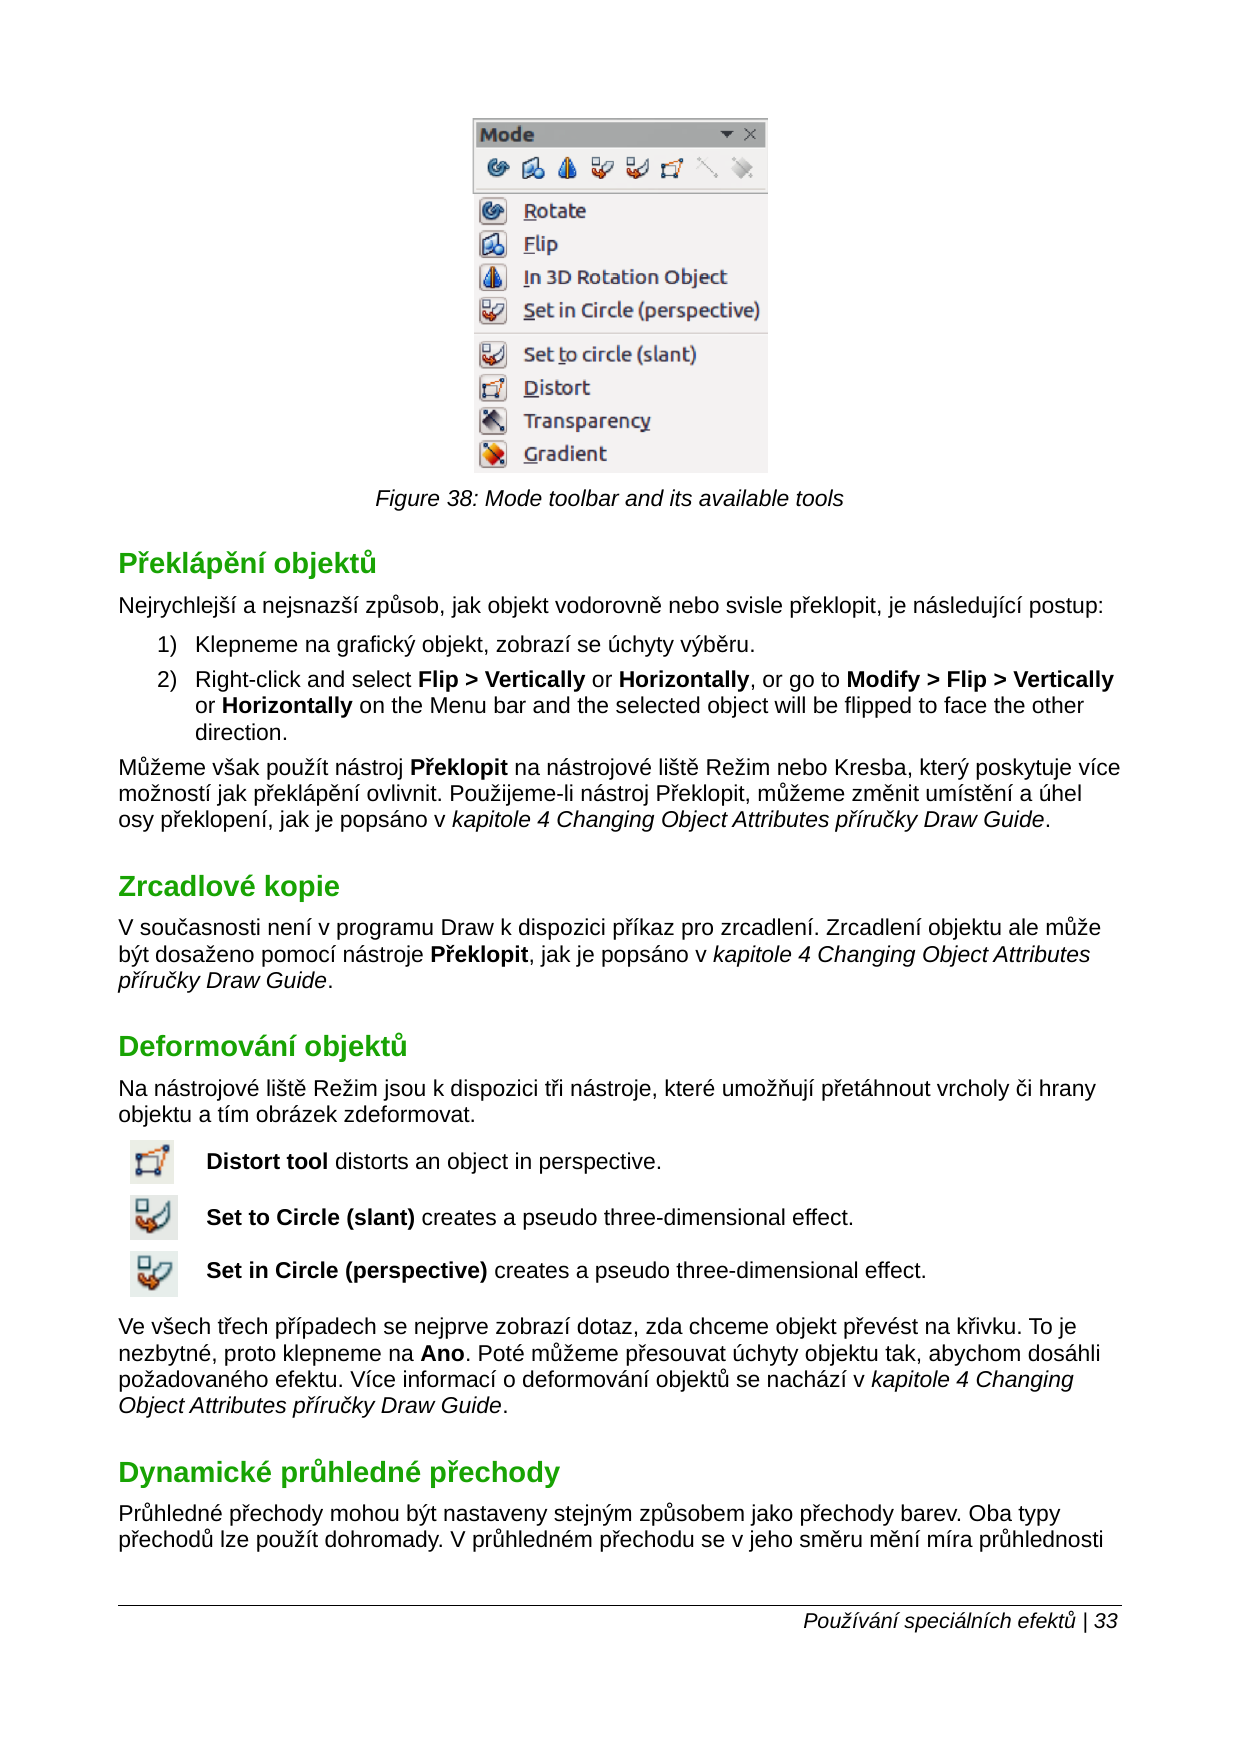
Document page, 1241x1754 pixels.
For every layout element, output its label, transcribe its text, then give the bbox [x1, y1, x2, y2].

text Figure 38: Mode toolbar and its available tools [375, 484, 865, 511]
text V současnosti není v programu Draw k dispozici příkaz pro zrcadlení. Zrcadlení objektu ale může být dosaženo pomocí nástroje Překlopit, jak je popsáno v kapitole 4 Changing Object Attributes příručky Draw Guide. [118, 914, 1122, 993]
list Klepneme na grafický objekt, zobrazí se úchyty výběru. [177, 631, 1122, 657]
subtitle Překlápění objektů [118, 546, 1122, 580]
table_cell [118, 1196, 206, 1251]
text Nejrychlejší a nejsnazší způsob, jak objekt vodorovně nebo svisle překlopit, je následující postup: [118, 592, 1122, 618]
picture [130, 1251, 178, 1297]
text Můžeme však použít nástroj Překlopit na nástrojové liště Režim nebo Kresba, který poskytuje více možností jak překlápění ovlivnit. Použijeme-li nástroj Překlopit, můžeme změnit umístění a úhel osy překlopení, jak je popsáno v kapitole 4 Changing Object Attributes příručky Draw Guide. [118, 754, 1122, 833]
subtitle Zrcadlové kopie [118, 869, 1122, 902]
picture [472, 118, 768, 473]
subtitle Deformování objektů [118, 1029, 1122, 1063]
table_cell Set to Circle (slant) creates a pseudo three-dimensional effect. [206, 1196, 1122, 1251]
text Na nástrojové liště Režim jsou k dispozici tři nástroje, které umožňují přetáhnout vrcholy či hrany objektu a tím obrázek zdeformovat. [118, 1075, 1122, 1127]
subtitle Dynamické průhledné přechody [118, 1455, 1122, 1488]
table_cell [118, 1251, 206, 1301]
text Průhledné přechody mohou být nastaveny stejným způsobem jako přechody barev. Oba typy přechodů lze použít dohromady. V průhledném přechodu se v jeho směru mění míra průhlednosti [118, 1500, 1122, 1553]
picture [130, 1140, 174, 1184]
picture [130, 1195, 178, 1240]
text Ve všech třech případech se nejprve zobrazí dotaz, zda chceme objekt převést na křivku. To je nezbytné, proto klepneme na Ano. Poté můžeme přesouvat úchyty objektu tak, abychom dosáhli požadovaného efektu. Více informací o deformování objektů se nachází v kapitole 4 Changing Object Attributes příručky Draw Guide. [118, 1313, 1122, 1418]
table_header Distort tool distorts an object in perspective. [206, 1140, 1122, 1196]
table_header [118, 1140, 206, 1196]
table_cell Set in Circle (perspective) creates a pseudo three-dimensional effect. [206, 1251, 1122, 1301]
list Right-click and select Flip > Vertically or Horizontally, or go to Modify > Flip > Vertically or Horizontally on the Menu bar and the selected object will be flipped to face the other direction. [177, 666, 1122, 745]
